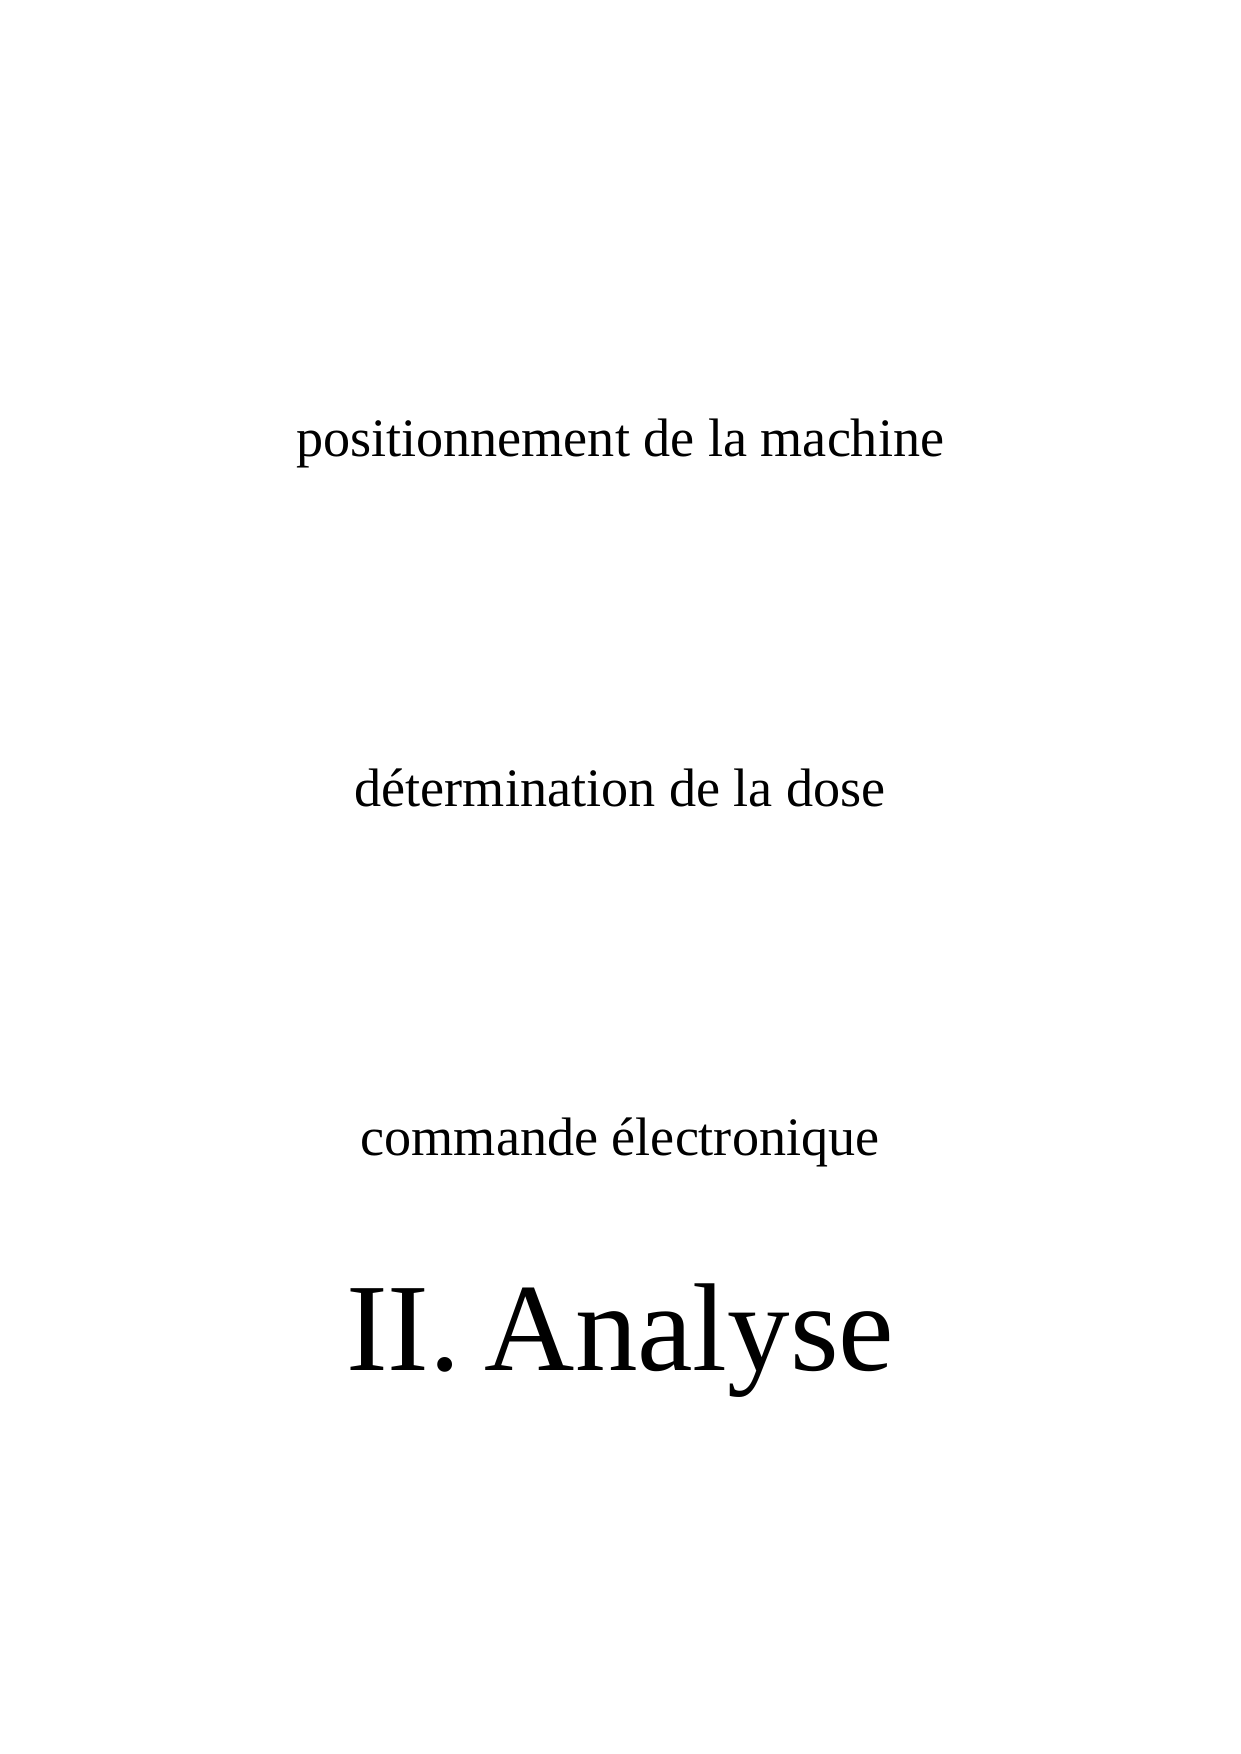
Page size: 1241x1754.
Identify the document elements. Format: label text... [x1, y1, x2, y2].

text positionnement de la machine [118, 406, 1122, 468]
text II. Analyse [118, 1254, 1122, 1397]
text détermination de la dose [118, 755, 1122, 818]
text commande électronique [118, 1105, 1122, 1167]
